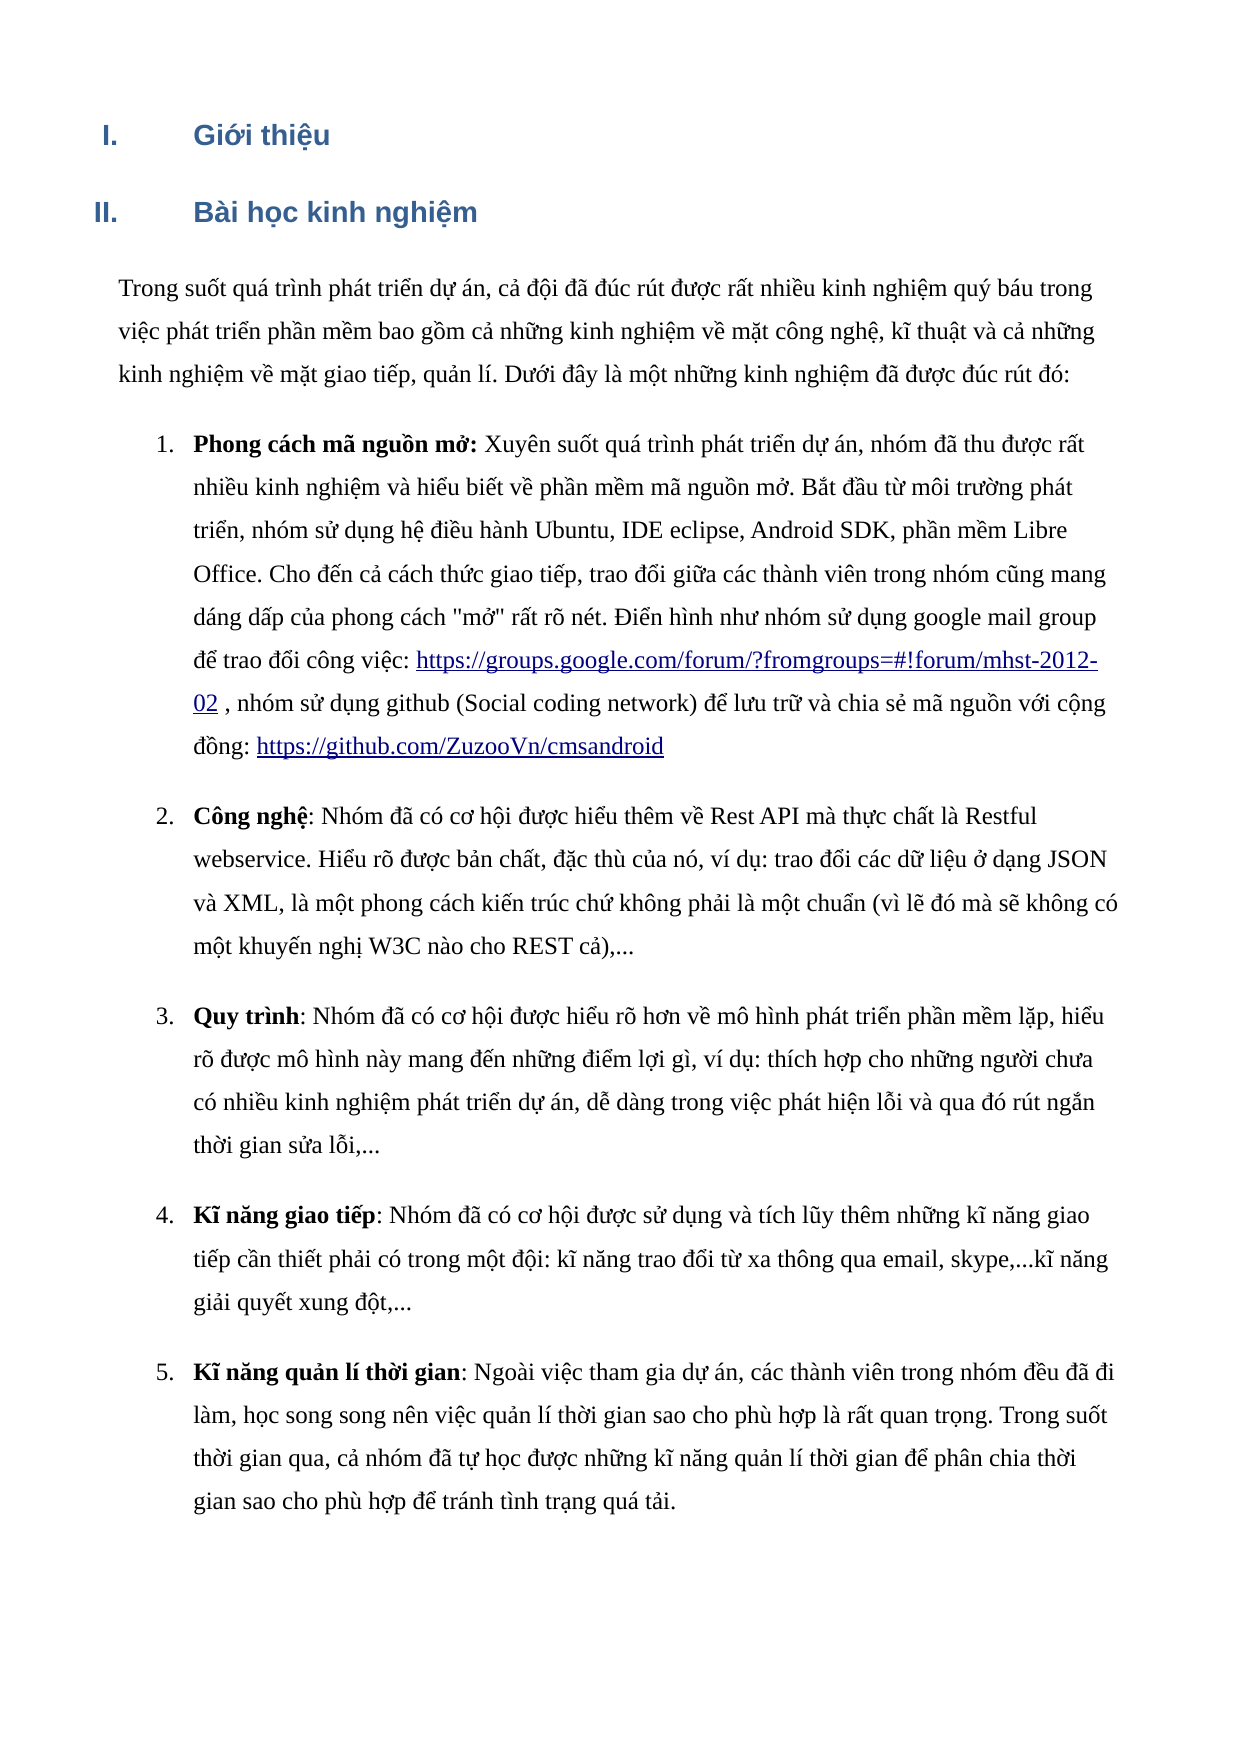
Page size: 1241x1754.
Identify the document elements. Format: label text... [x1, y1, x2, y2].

list Công nghệ: Nhóm đã có cơ hội được hiểu thêm về Rest API mà thực chất là Restful webservice. Hiểu rõ được bản chất, đặc thù của nó, ví dụ: trao đổi các dữ liệu ở dạng JSON và XML, là một phong cách kiến trúc chứ không phải là một chuẩn (vì lẽ đó mà sẽ không có một khuyến nghị W3C nào cho REST cả),... [156, 801, 1122, 959]
subtitle Bài học kinh nghiệm [118, 196, 1122, 229]
text Trong suốt quá trình phát triển dự án, cả đội đã đúc rút được rất nhiều kinh nghiệm quý báu trong việc phát triển phần mềm bao gồm cả những kinh nghiệm về mặt công nghệ, kĩ thuật và cả những kinh nghiệm về mặt giao tiếp, quản lí. Dưới đây là một những kinh nghiệm đã được đúc rút đó: [118, 273, 1122, 388]
list Kĩ năng quản lí thời gian: Ngoài việc tham gia dự án, các thành viên trong nhóm đều đã đi làm, học song song nên việc quản lí thời gian sao cho phù hợp là rất quan trọng. Trong suốt thời gian qua, cả nhóm đã tự học được những kĩ năng quản lí thời gian để phân chia thời gian sao cho phù hợp để tránh tình trạng quá tải. [156, 1357, 1122, 1515]
subtitle Giới thiệu [118, 118, 1122, 152]
list Quy trình: Nhóm đã có cơ hội được hiểu rõ hơn về mô hình phát triển phần mềm lặp, hiểu rõ được mô hình này mang đến những điểm lợi gì, ví dụ: thích hợp cho những người chưa có nhiều kinh nghiệm phát triển dự án, dễ dàng trong việc phát hiện lỗi và qua đó rút ngắn thời gian sửa lỗi,... [156, 1001, 1122, 1159]
list Phong cách mã nguồn mở: Xuyên suốt quá trình phát triển dự án, nhóm đã thu được rất nhiều kinh nghiệm và hiểu biết về phần mềm mã nguồn mở. Bắt đầu từ môi trường phát triển, nhóm sử dụng hệ điều hành Ubuntu, IDE eclipse, Android SDK, phần mềm Libre Office. Cho đến cả cách thức giao tiếp, trao đổi giữa các thành viên trong nhóm cũng mang dáng dấp của phong cách "mở" rất rõ nét. Điển hình như nhóm sử dụng google mail group để trao đổi công việc: https://groups.google.com/forum/?fromgroups=#!forum/mhst-2012-02 , nhóm sử dụng github (Social coding network) để lưu trữ và chia sẻ mã nguồn với cộng đồng: https://github.com/ZuzooVn/cmsandroid [156, 429, 1122, 760]
list Kĩ năng giao tiếp: Nhóm đã có cơ hội được sử dụng và tích lũy thêm những kĩ năng giao tiếp cần thiết phải có trong một đội: kĩ năng trao đổi từ xa thông qua email, skype,...kĩ năng giải quyết xung đột,... [156, 1201, 1122, 1316]
